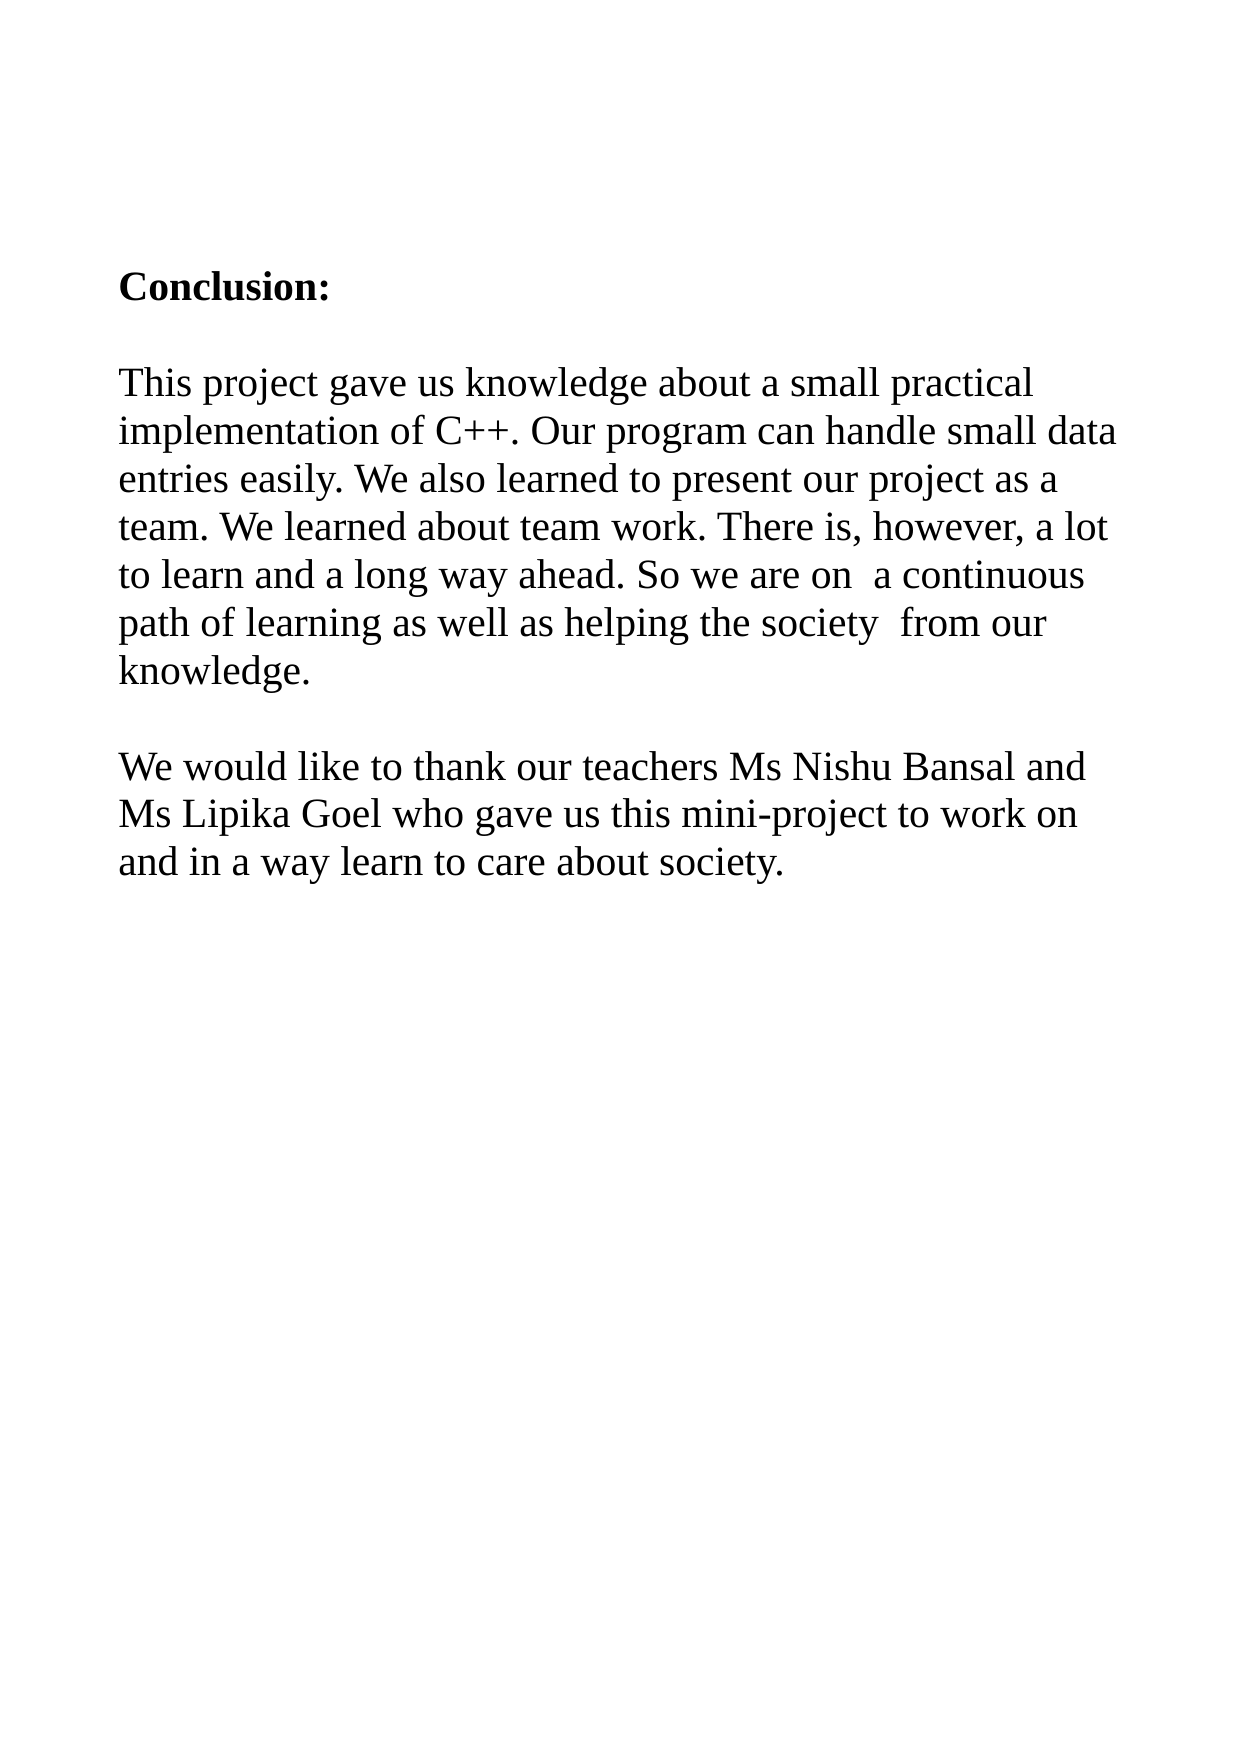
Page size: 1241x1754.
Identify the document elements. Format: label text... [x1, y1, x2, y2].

text We would like to thank our teachers Ms Nishu Bansal and Ms Lipika Goel who gave us this mini-project to work on and in a way learn to care about society. [118, 741, 1122, 885]
text This project gave us knowledge about a small practical implementation of C++. Our program can handle small data entries easily. We also learned to present our project as a team. We learned about team work. There is, however, a lot to learn and a long way ahead. So we are on a continuous path of learning as well as helping the society from our knowledge. [118, 358, 1122, 693]
text Conclusion: [118, 262, 1122, 310]
